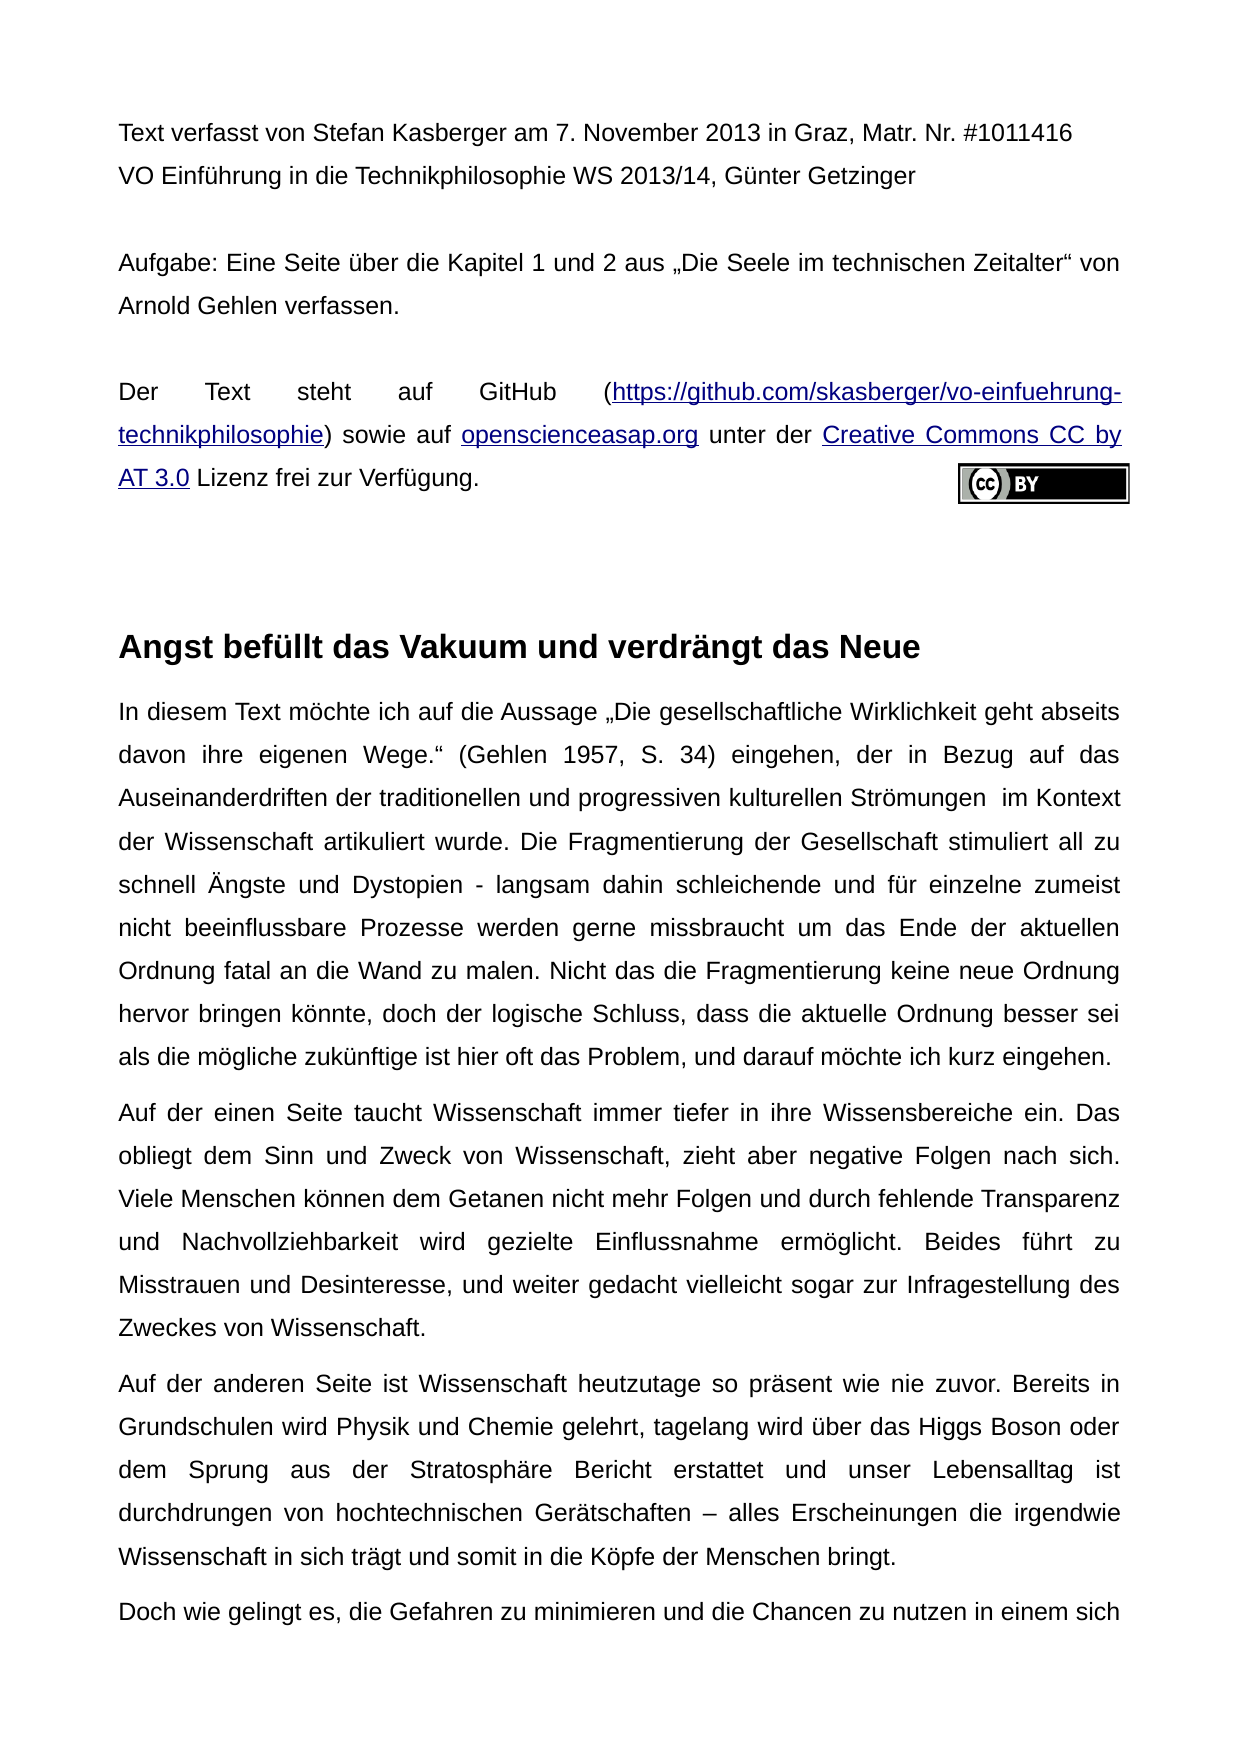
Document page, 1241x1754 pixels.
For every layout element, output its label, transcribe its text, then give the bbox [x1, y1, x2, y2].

text Doch wie gelingt es, die Gefahren zu minimieren und die Chancen zu nutzen in einem sich [118, 1597, 1122, 1626]
text Auf der einen Seite taucht Wissenschaft immer tiefer in ihre Wissensbereiche ein. Das obliegt dem Sinn und Zweck von Wissenschaft, zieht aber negative Folgen nach sich. Viele Menschen können dem Getanen nicht mehr Folgen und durch fehlende Transparenz und Nachvollziehbarkeit wird gezielte Einflussnahme ermöglicht. Beides führt zu Misstrauen und Desinteresse, und weiter gedacht vielleicht sogar zur Infragestellung des Zweckes von Wissenschaft. [118, 1098, 1122, 1342]
text Text verfasst von Stefan Kasberger am 7. November 2013 in Graz, Matr. Nr. #1011416 [118, 118, 1122, 147]
text VO Einführung in die Technikphilosophie WS 2013/14, Günter Getzinger [118, 161, 1122, 190]
text In diesem Text möchte ich auf die Aussage „Die gesellschaftliche Wirklichkeit geht abseits davon ihre eigenen Wege.“ (Gehlen 1957, S. 34) eingehen, der in Bezug auf das Auseinanderdriften der traditionellen und progressiven kulturellen Strömungen im Kontext der Wissenschaft artikuliert wurde. Die Fragmentierung der Gesellschaft stimuliert all zu schnell Ängste und Dystopien - langsam dahin schleichende und für einzelne zumeist nicht beeinflussbare Prozesse werden gerne missbraucht um das Ende der aktuellen Ordnung fatal an die Wand zu malen. Nicht das die Fragmentierung keine neue Ordnung hervor bringen könnte, doch der logische Schluss, dass die aktuelle Ordnung besser sei als die mögliche zukünftige ist hier oft das Problem, und darauf möchte ich kurz eingehen. [118, 697, 1122, 1071]
text Der Text steht auf GitHub (https://github.com/skasberger/vo-einfuehrung-technikphilosophie) sowie auf openscienceasap.org unter der Creative Commons CC by AT 3.0 Lizenz frei zur Verfügung. [118, 377, 1122, 492]
text Auf der anderen Seite ist Wissenschaft heutzutage so präsent wie nie zuvor. Bereits in Grundschulen wird Physik und Chemie gelehrt, tagelang wird über das Higgs Boson oder dem Sprung aus der Stratosphäre Bericht erstattet und unser Lebensalltag ist durchdrungen von hochtechnischen Gerätschaften – alles Erscheinungen die irgendwie Wissenschaft in sich trägt und somit in die Köpfe der Menschen bringt. [118, 1369, 1122, 1570]
picture [958, 463, 1130, 504]
text Aufgabe: Eine Seite über die Kapitel 1 und 2 aus „Die Seele im technischen Zeitalter“ von Arnold Gehlen verfassen. [118, 247, 1122, 319]
subtitle Angst befüllt das Vakuum und verdrängt das Neue [118, 627, 1122, 665]
